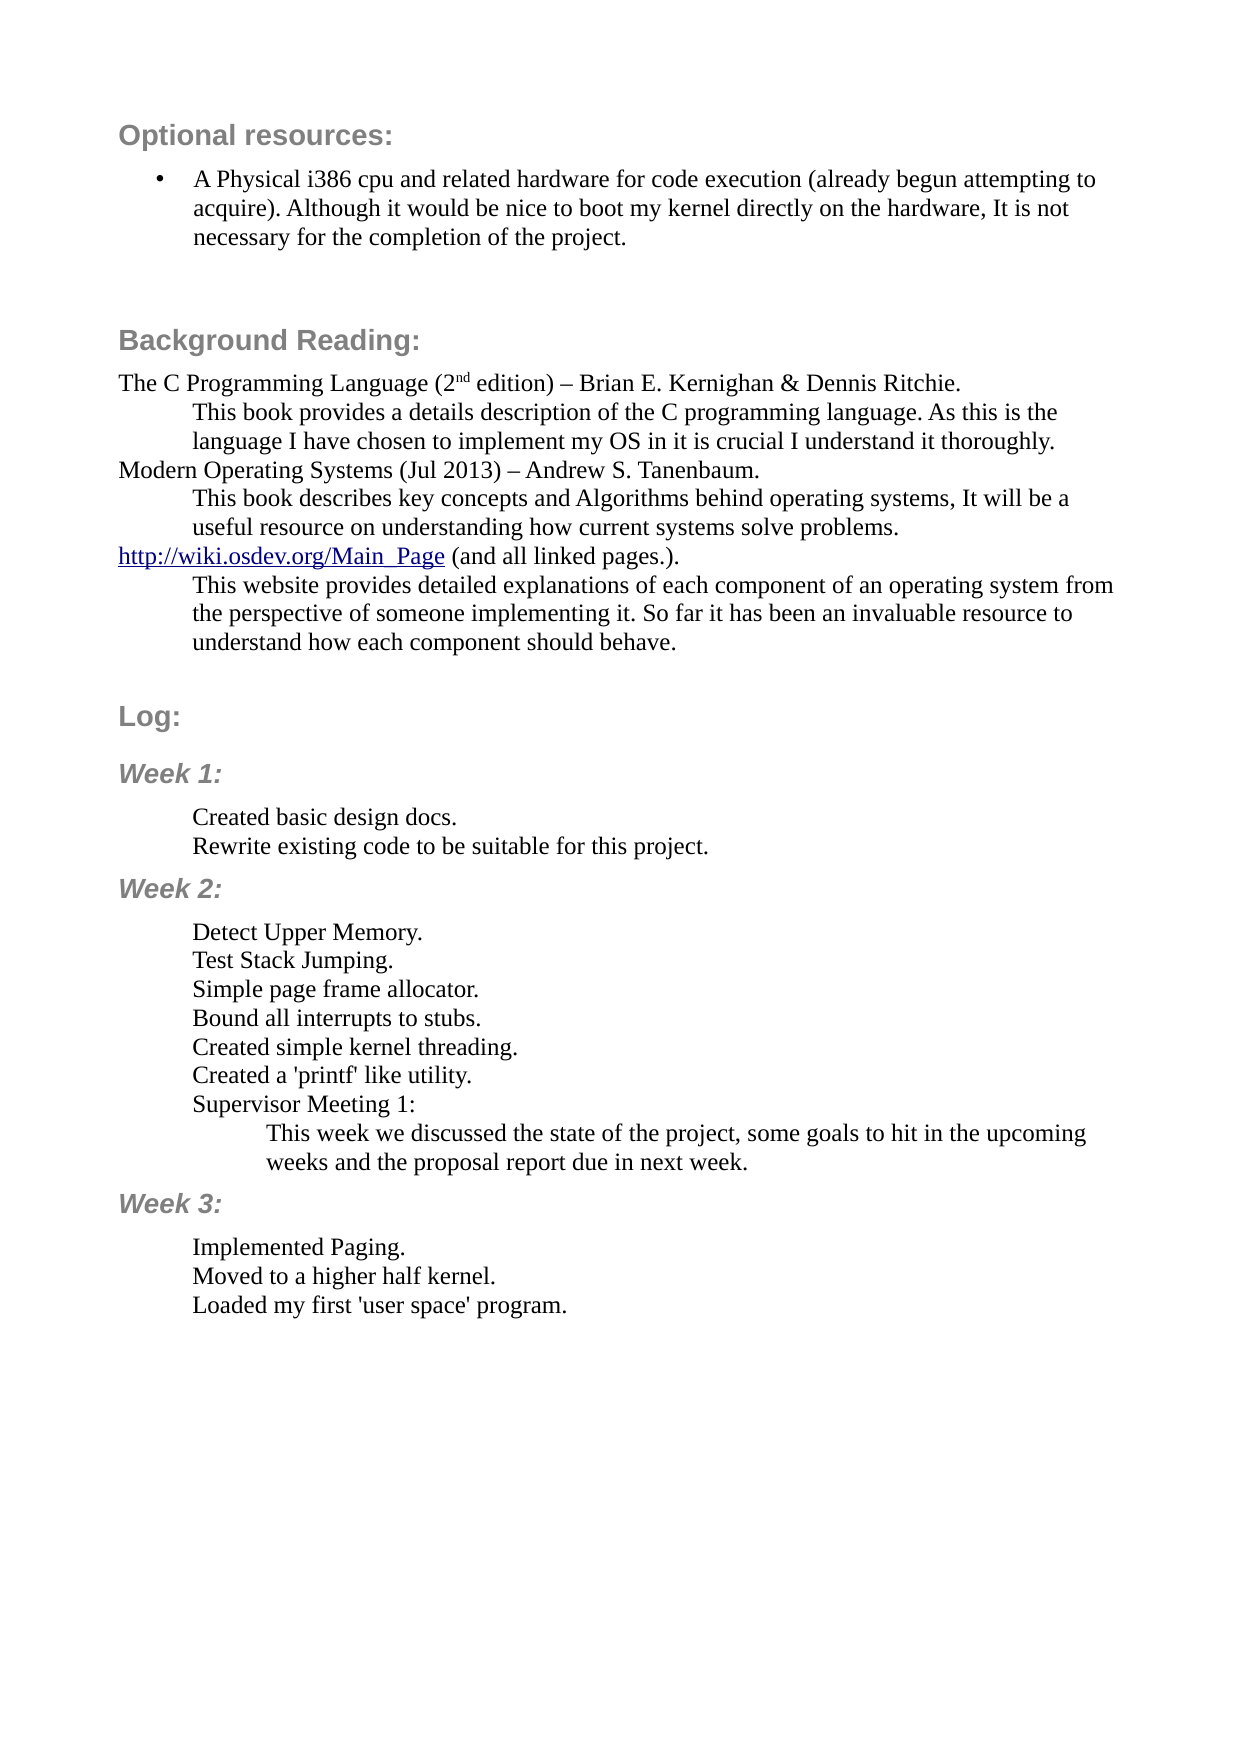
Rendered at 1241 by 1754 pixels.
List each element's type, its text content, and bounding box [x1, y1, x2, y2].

text Created simple kernel threading. [118, 1032, 1122, 1060]
subtitle Week 3: [118, 1188, 1122, 1220]
text Rewrite existing code to be suitable for this project. [118, 831, 1122, 860]
text Implemented Paging. [118, 1232, 1122, 1261]
subtitle Week 2: [118, 872, 1122, 904]
text Test Stack Jumping. [118, 945, 1122, 974]
subtitle Optional resources: [118, 118, 1122, 152]
text This week we discussed the state of the project, some goals to hit in the upcoming weeks and the proposal report due in next week. [118, 1118, 1122, 1175]
text http://wiki.osdev.org/Main_Page (and all linked pages.). [118, 541, 1122, 570]
text This book provides a details description of the C programming language. As this is the language I have chosen to implement my OS in it is crucial I understand it thoroughly. [118, 397, 1122, 455]
text Loaded my first 'user space' program. [118, 1290, 1122, 1318]
text Moved to a higher half kernel. [118, 1261, 1122, 1290]
list A Physical i386 cpu and related hardware for code execution (already begun attempting to acquire). Although it would be nice to boot my kernel directly on the hardware, It is not necessary for the completion of the project. [156, 164, 1122, 250]
text Created a 'printf' like utility. [118, 1060, 1122, 1089]
text Simple page frame allocator. [118, 974, 1122, 1003]
subtitle Log: [118, 699, 1122, 733]
text Supervisor Meeting 1: [118, 1089, 1122, 1118]
subtitle Week 1: [118, 758, 1122, 790]
text This book describes key concepts and Algorithms behind operating systems, It will be a useful resource on understanding how current systems solve problems. [118, 483, 1122, 541]
subtitle Background Reading: [118, 322, 1122, 356]
text Modern Operating Systems (Jul 2013) – Andrew S. Tanenbaum. [118, 455, 1122, 483]
text Detect Upper Memory. [118, 917, 1122, 945]
text Bound all interrupts to stubs. [118, 1003, 1122, 1032]
text Created basic design docs. [118, 802, 1122, 831]
text The C Programming Language (2nd edition) – Brian E. Kernighan & Dennis Ritchie. [118, 368, 1122, 397]
text This website provides detailed explanations of each component of an operating system from the perspective of someone implementing it. So far it has been an invaluable resource to understand how each component should behave. [118, 570, 1122, 656]
